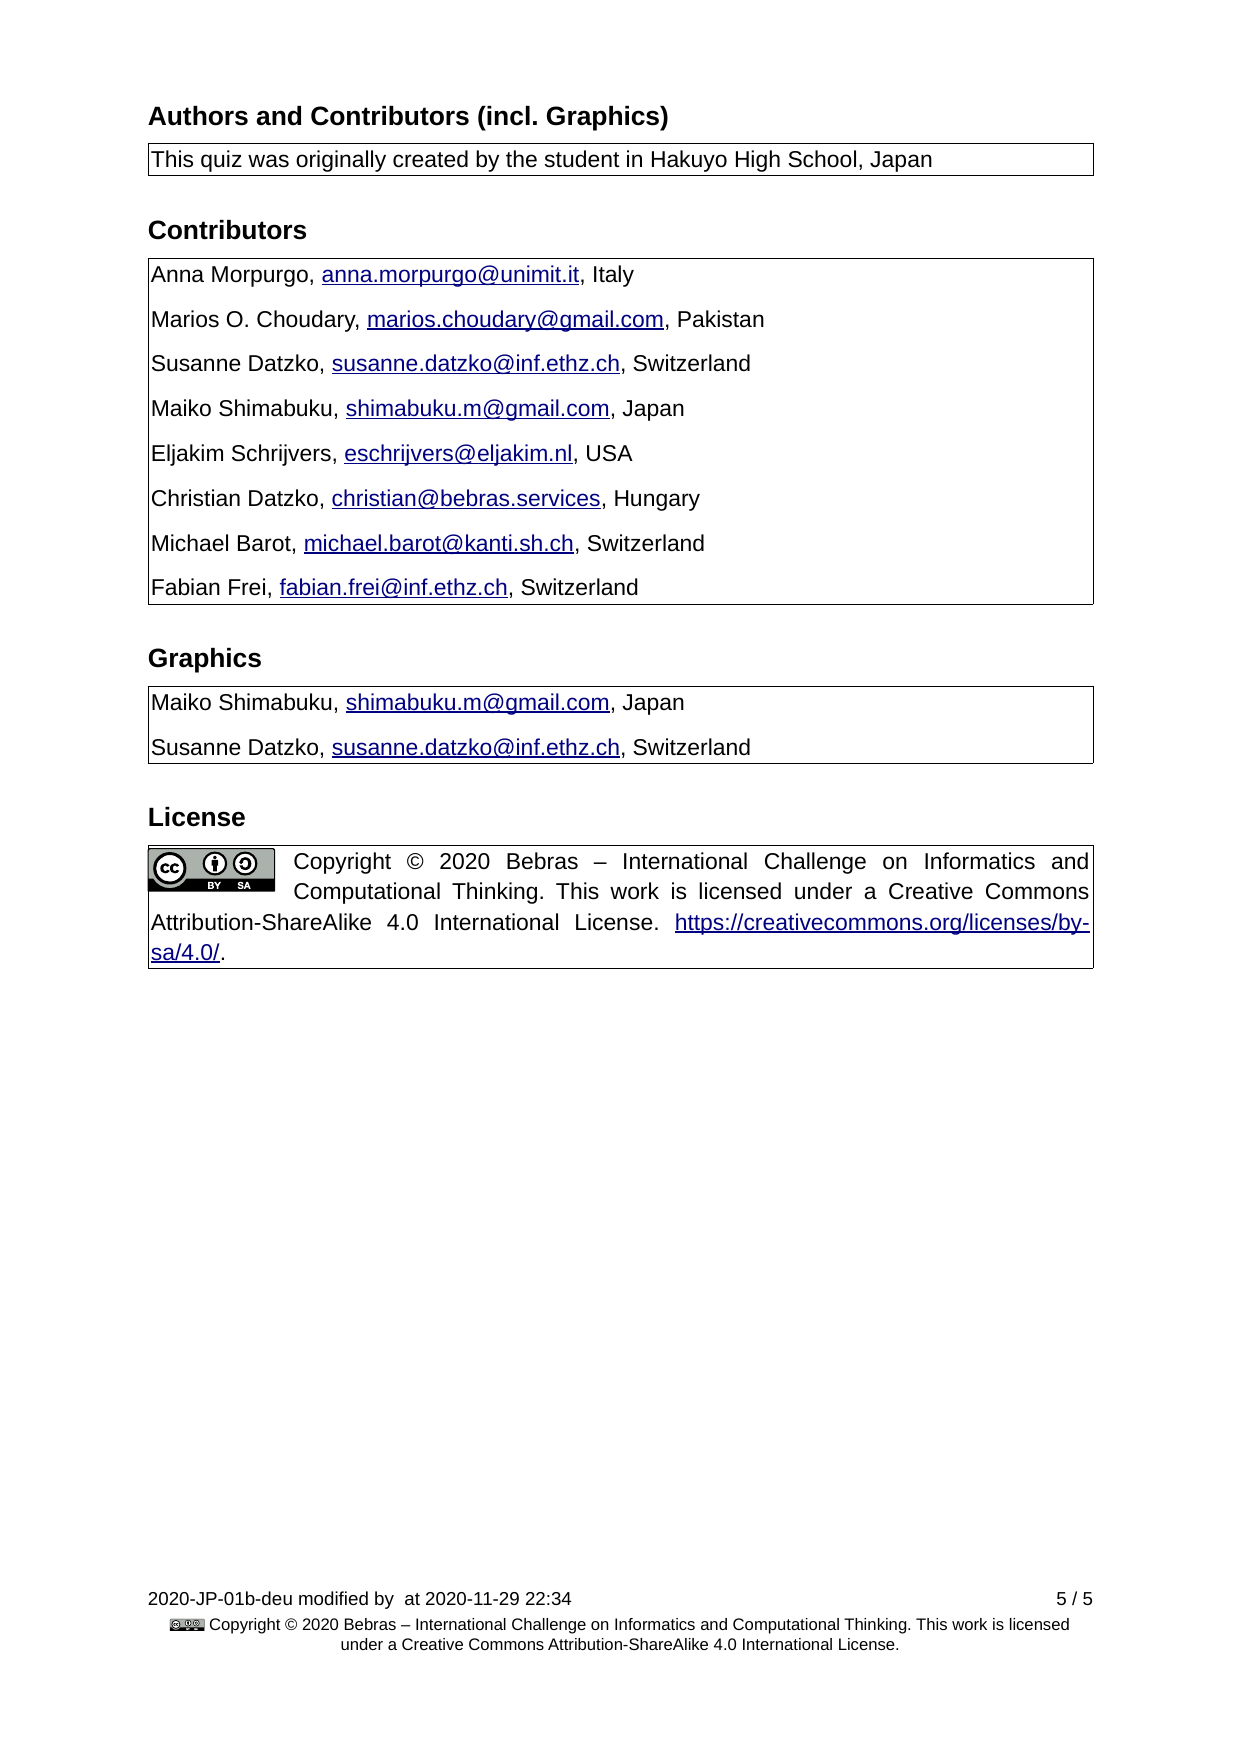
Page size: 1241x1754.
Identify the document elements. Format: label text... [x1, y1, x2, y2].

text Anna Morpurgo, anna.morpurgo@unimit.it, Italy [149, 259, 1093, 287]
text Marios O. Choudary, marios.choudary@gmail.com, Pakistan [149, 302, 1093, 332]
text Susanne Datzko, susanne.datzko@inf.ethz.ch, Switzerland [149, 347, 1093, 377]
text This quiz was originally created by the student in Hakuyo High School, Japan [149, 144, 1093, 175]
text Michael Barot, michael.barot@kanti.sh.ch, Switzerland [149, 526, 1093, 556]
text Eljakim Schrijvers, eschrijvers@eljakim.nl, USA [149, 437, 1093, 466]
subtitle Authors and Contributors (incl. Graphics) [148, 100, 1093, 131]
text Copyright © 2020 Bebras – International Challenge on Informatics and Computational Thinking. This work is licensed under a Creative Commons Attribution-ShareAlike 4.0 International License. https://creativecommons.org/licenses/by-sa/4.0/. [149, 846, 1093, 968]
subtitle Graphics [148, 643, 1093, 673]
text Maiko Shimabuku, shimabuku.m@gmail.com, Japan [149, 687, 1093, 715]
text Maiko Shimabuku, shimabuku.m@gmail.com, Japan [149, 392, 1093, 421]
subtitle Contributors [148, 215, 1093, 245]
text Susanne Datzko, susanne.datzko@inf.ethz.ch, Switzerland [149, 731, 1093, 763]
text Fabian Frei, fabian.frei@inf.ethz.ch, Switzerland [149, 571, 1093, 604]
text Christian Datzko, christian@bebras.services, Hungary [149, 482, 1093, 511]
subtitle License [148, 802, 1093, 832]
